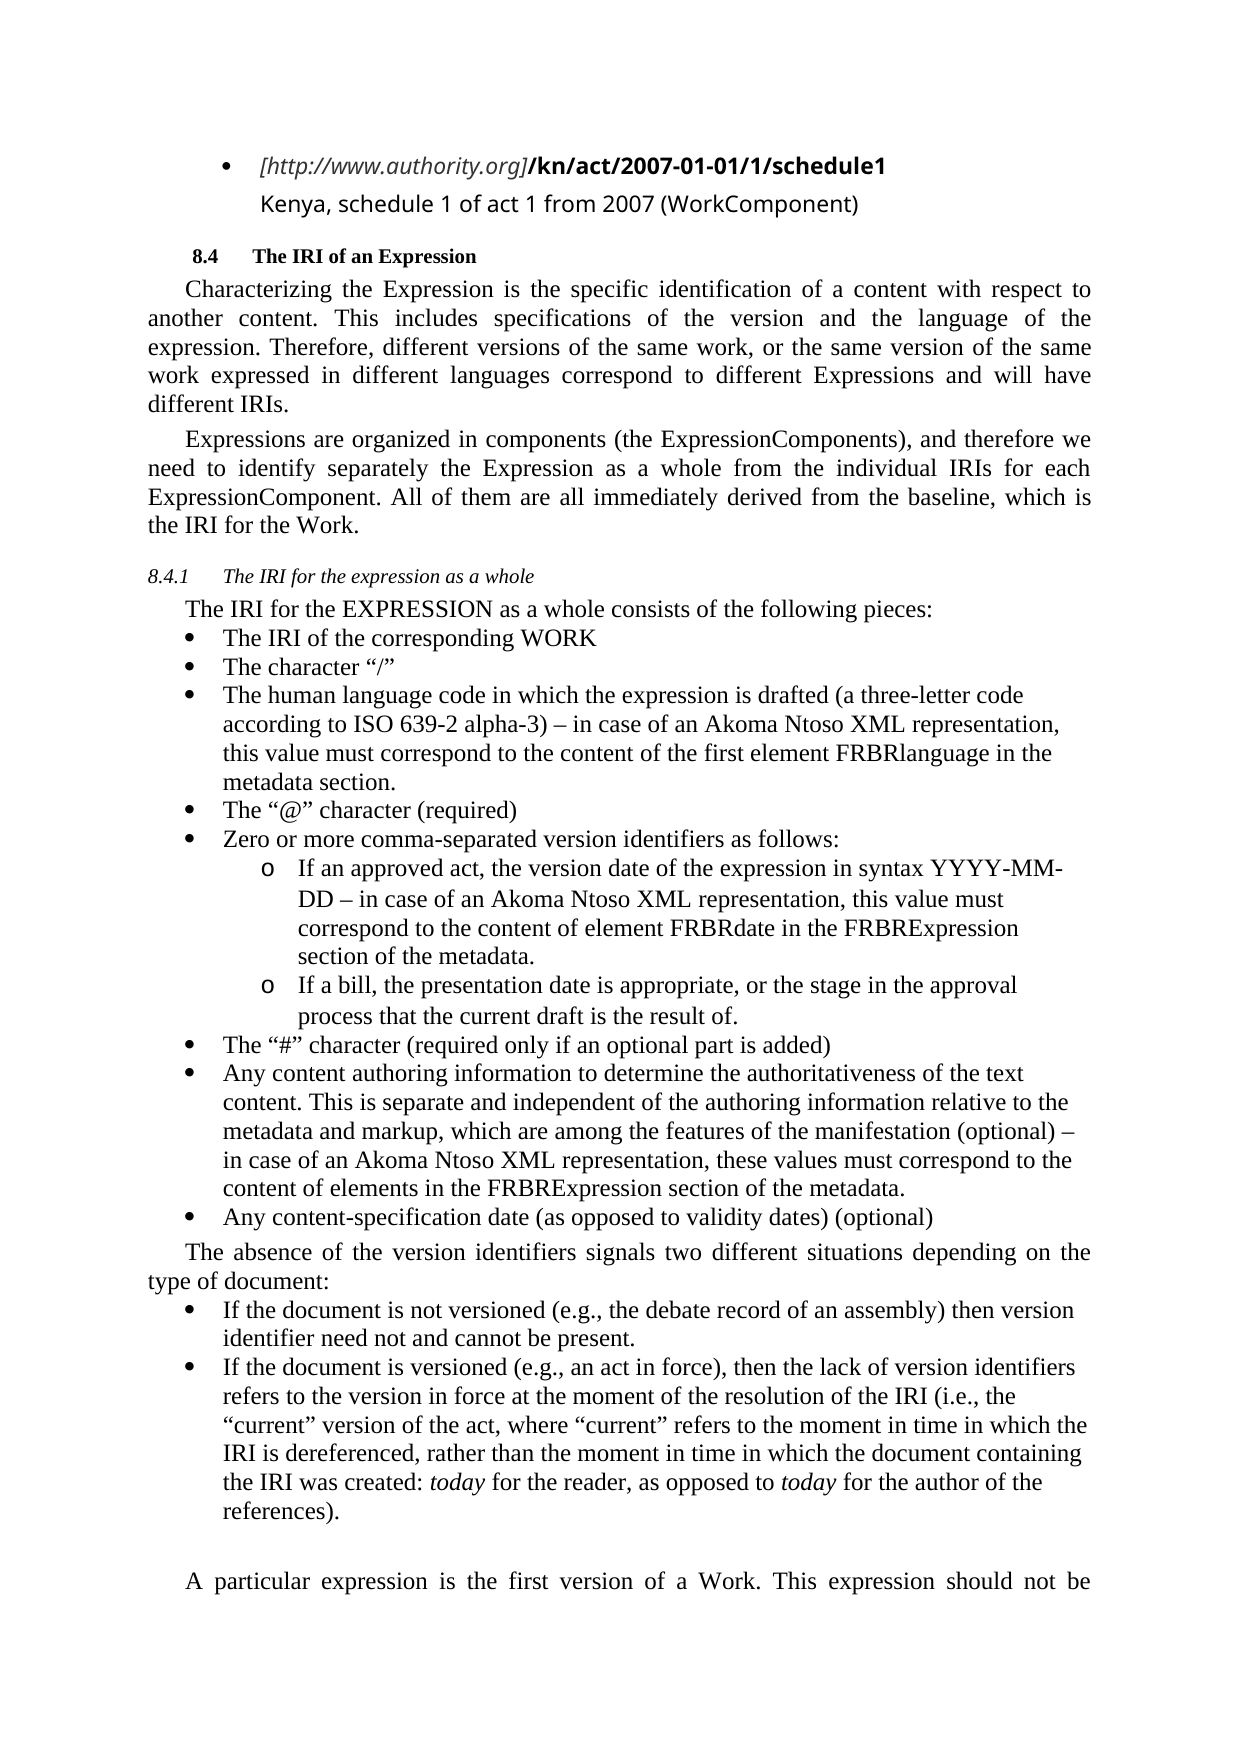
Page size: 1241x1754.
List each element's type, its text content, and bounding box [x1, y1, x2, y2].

text Expressions are organized in components (the ExpressionComponents), and therefore we need to identify separately the Expression as a whole from the individual IRIs for each ExpressionComponent. All of them are all immediately derived from the baseline, which is the IRI for the Work. [148, 424, 1092, 539]
text A particular expression is the first version of a Work. This expression should not be [148, 1566, 1092, 1595]
list The IRI of the corresponding WORK [185, 623, 1092, 652]
list Any content-specification date (as opposed to validity dates) (optional) [185, 1202, 1092, 1231]
list The character “/” [185, 652, 1092, 681]
subtitle The IRI for the expression as a whole [148, 564, 1092, 588]
list The “#” character (required only if an optional part is added) [185, 1030, 1092, 1058]
list Zero or more comma-separated version identifiers as follows: [185, 824, 1092, 853]
subtitle The IRI of an Expression [192, 244, 1092, 268]
list The human language code in which the expression is drafted (a three-letter code according to ISO 639-2 alpha-3) – in case of an Akoma Ntoso XML representation, this value must correspond to the content of the first element FRBRlanguage in the metadata section. [185, 681, 1092, 796]
text The IRI for the EXPRESSION as a whole consists of the following pieces: [148, 594, 1092, 623]
list The “@” character (required) [185, 796, 1092, 824]
list If the document is versioned (e.g., an act in force), then the lack of version identifiers refers to the version in force at the moment of the resolution of the IRI (i.e., the “current” version of the act, where “current” refers to the moment in time in which the IRI is dereferenced, rather than the moment in time in which the document containing the IRI was created: today for the reader, as opposed to today for the author of the references). [185, 1352, 1092, 1525]
list Any content authoring information to determine the authoritativeness of the text content. This is separate and independent of the authoring information relative to the metadata and markup, which are among the features of the manifestation (optional) – in case of an Akoma Ntoso XML representation, these values must correspond to the content of elements in the FRBRExpression section of the metadata. [185, 1058, 1092, 1202]
list If a bill, the presentation date is appropriate, or the stage in the approval process that the current draft is the result of. [260, 970, 1092, 1030]
text The absence of the version identifiers signals two different situations depending on the type of document: [148, 1237, 1092, 1295]
list If the document is not versioned (e.g., the debate record of an assembly) then version identifier need not and cannot be present. [185, 1295, 1092, 1352]
text Characterizing the Expression is the specific identification of a content with respect to another content. This includes specifications of the version and the language of the expression. Therefore, different versions of the same work, or the same version of the same work expressed in different languages correspond to different Expressions and will have different IRIs. [148, 274, 1092, 418]
text Kenya, schedule 1 of act 1 from 2007 (WorkComponent) [260, 187, 1092, 219]
list If an approved act, the version date of the expression in syntax YYYY-MM-DD – in case of an Akoma Ntoso XML representation, this value must correspond to the content of element FRBRdate in the FRBRExpression section of the metadata. [260, 853, 1092, 970]
list [http://www.authority.org]/kn/act/2007-01-01/1/schedule1 [222, 150, 1092, 181]
